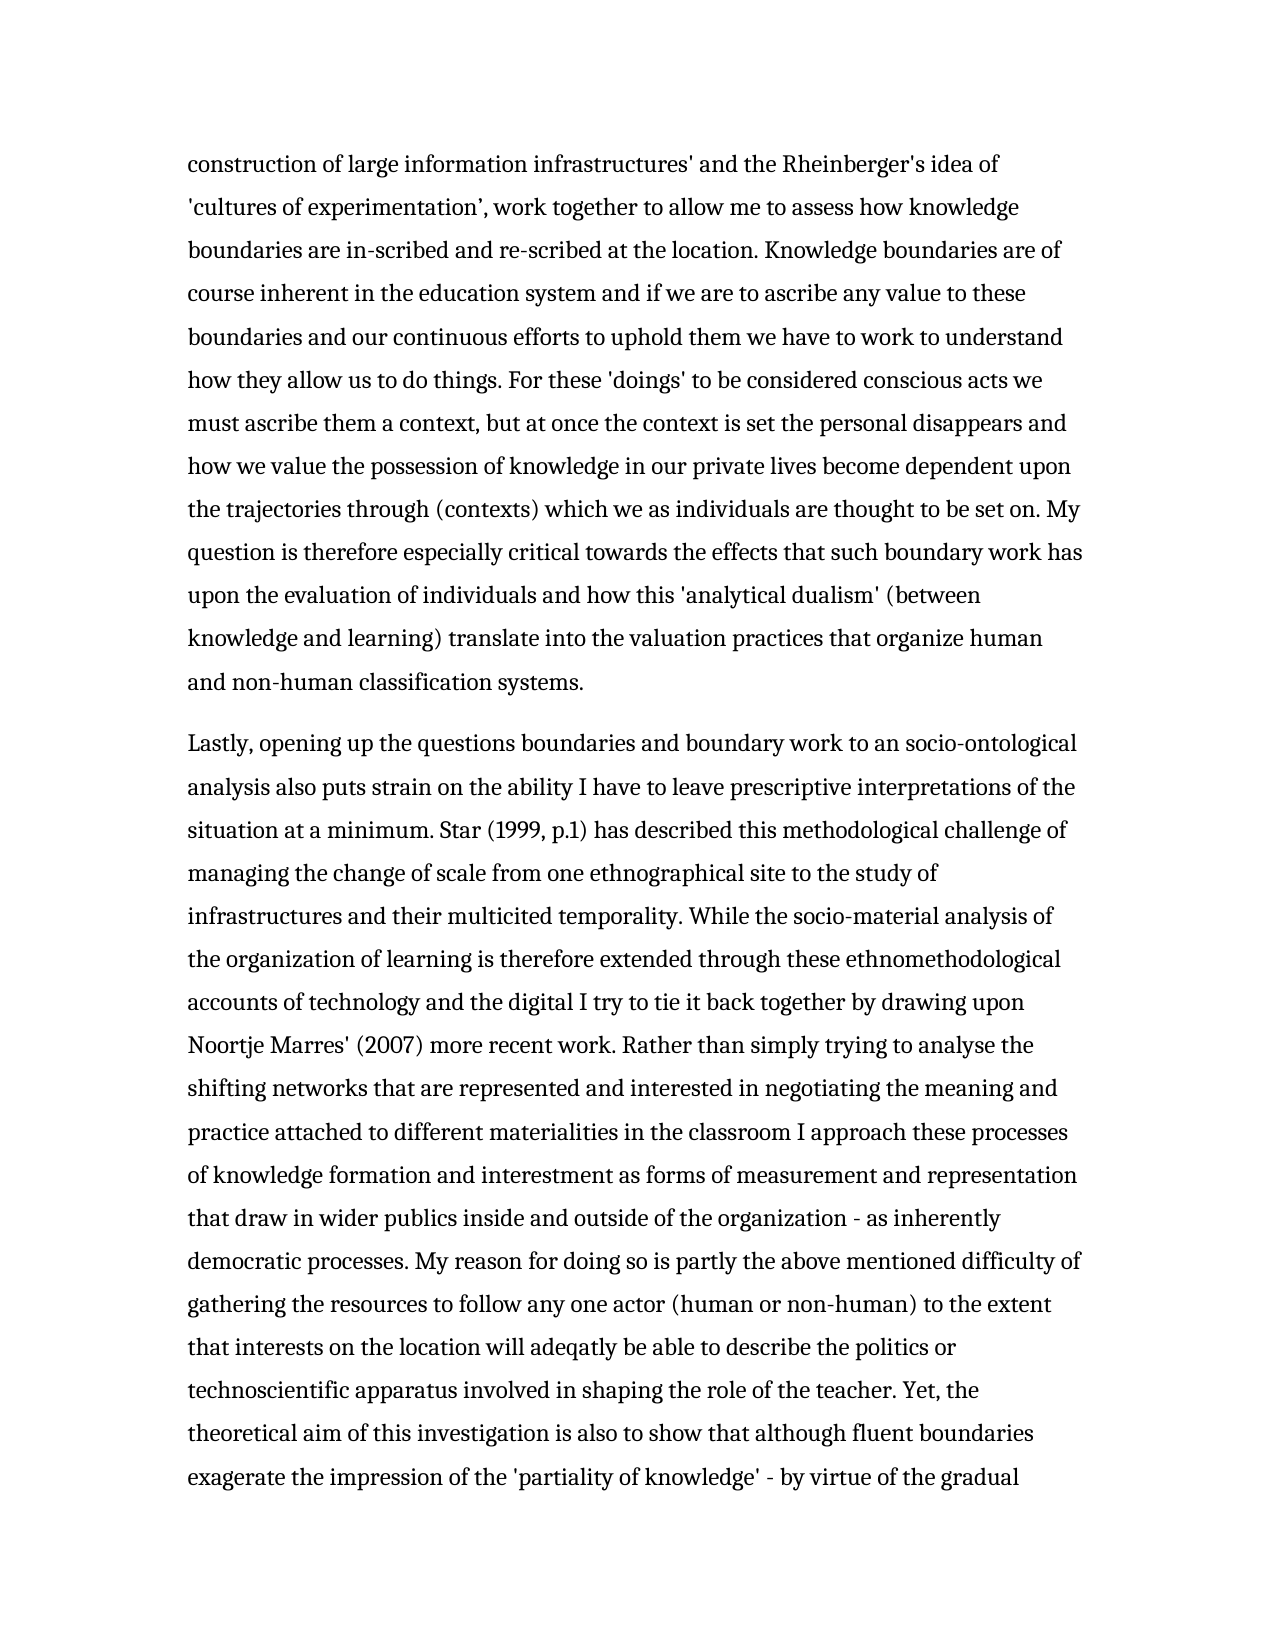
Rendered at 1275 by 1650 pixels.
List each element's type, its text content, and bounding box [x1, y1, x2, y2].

text Lastly, opening up the questions boundaries and boundary work to an socio-ontological analysis also puts strain on the ability I have to leave prescriptive interpretations of the situation at a minimum. Star (1999, p.1) has described this methodological challenge of managing the change of scale from one ethnographical site to the study of infrastructures and their multicited temporality. While the socio-material analysis of the organization of learning is therefore extended through these ethnomethodological accounts of technology and the digital I try to tie it back together by drawing upon Noortje Marres' (2007) more recent work. Rather than simply trying to analyse the shifting networks that are represented and interested in negotiating the meaning and practice attached to different materialities in the classroom I approach these processes of knowledge formation and interestment as forms of measurement and representation that draw in wider publics inside and outside of the organization - as inherently democratic processes. My reason for doing so is partly the above mentioned difficulty of gathering the resources to follow any one actor (human or non-human) to the extent that interests on the location will adeqatly be able to describe the politics or technoscientific apparatus involved in shaping the role of the teacher. Yet, the theoretical aim of this investigation is also to show that although fluent boundaries exagerate the impression of the 'partiality of knowledge' - by virtue of the gradual [187, 729, 1087, 1491]
text construction of large information infrastructures' and the Rheinberger's idea of 'cultures of experimentation’, work together to allow me to assess how knowledge boundaries are in-scribed and re-scribed at the location. Knowledge boundaries are of course inherent in the education system and if we are to ascribe any value to these boundaries and our continuous efforts to uphold them we have to work to understand how they allow us to do things. For these 'doings' to be considered conscious acts we must ascribe them a context, but at once the context is set the personal disappears and how we value the possession of knowledge in our private lives become dependent upon the trajectories through (contexts) which we as individuals are thought to be set on. My question is therefore especially critical towards the effects that such boundary work has upon the evaluation of individuals and how this 'analytical dualism' (between knowledge and learning) translate into the valuation practices that organize human and non-human classification systems. [187, 150, 1087, 696]
